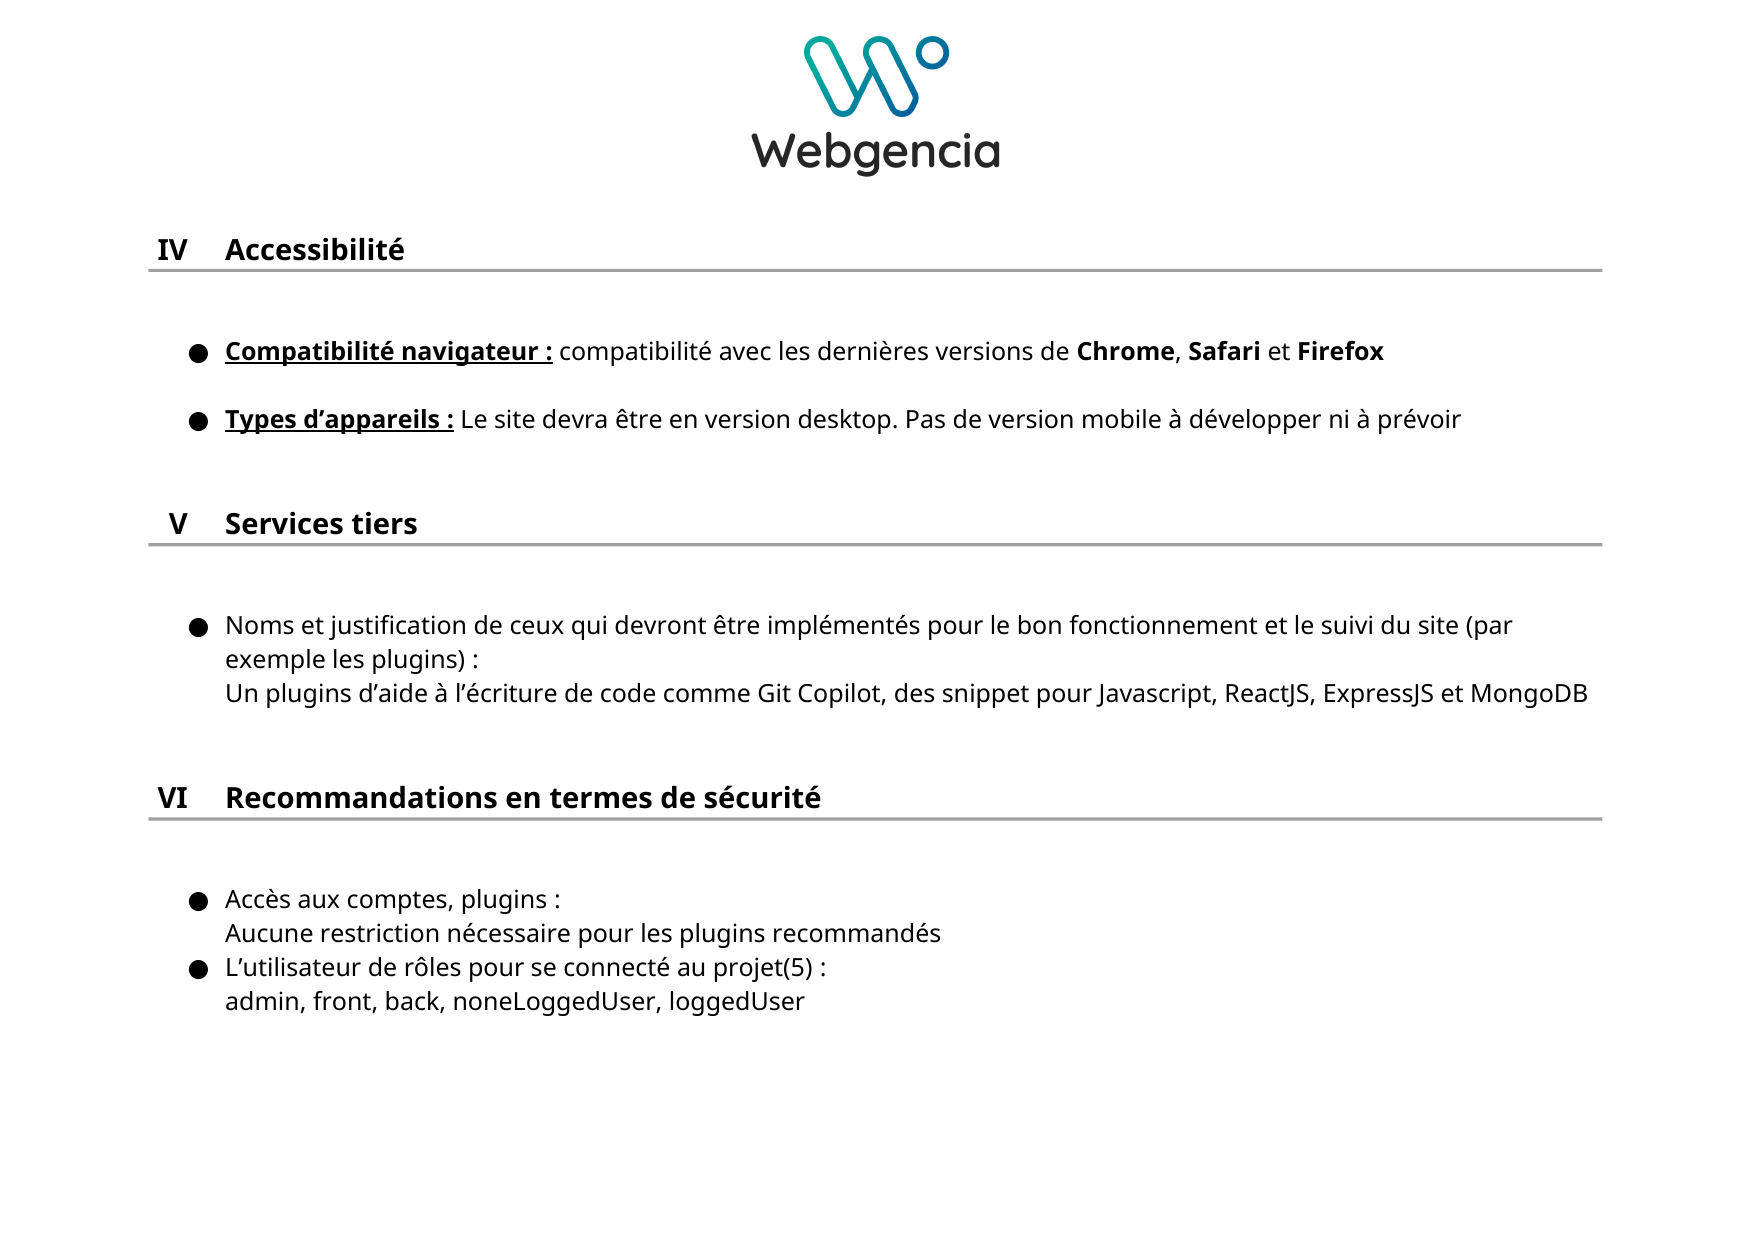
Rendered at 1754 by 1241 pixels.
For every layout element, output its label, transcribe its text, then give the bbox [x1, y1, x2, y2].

list L’utilisateur de rôles pour se connecté au projet(5) : admin, front, back, noneLoggedUser, loggedUser [187, 950, 1604, 1018]
picture [710, 23, 1043, 190]
list Types d’appareils : Le site devra être en version desktop. Pas de version mobile à développer ni à prévoir [187, 401, 1604, 435]
list Accessibilité [187, 229, 1604, 269]
list Compatibilité navigateur : compatibilité avec les dernières versions de Chrome, Safari et Firefox [187, 333, 1604, 367]
list Noms et justification de ceux qui devront être implémentés pour le bon fonctionnement et le suivi du site (par exemple les plugins) : Un plugins d’aide à l’écriture de code comme Git Copilot, des snippet pour Javascript, ReactJS, ExpressJS et MongoDB [187, 607, 1604, 709]
list Accès aux comptes, plugins : Aucune restriction nécessaire pour les plugins recommandés [187, 882, 1604, 950]
list Services tiers [187, 503, 1604, 543]
list Recommandations en termes de sécurité [187, 778, 1604, 817]
